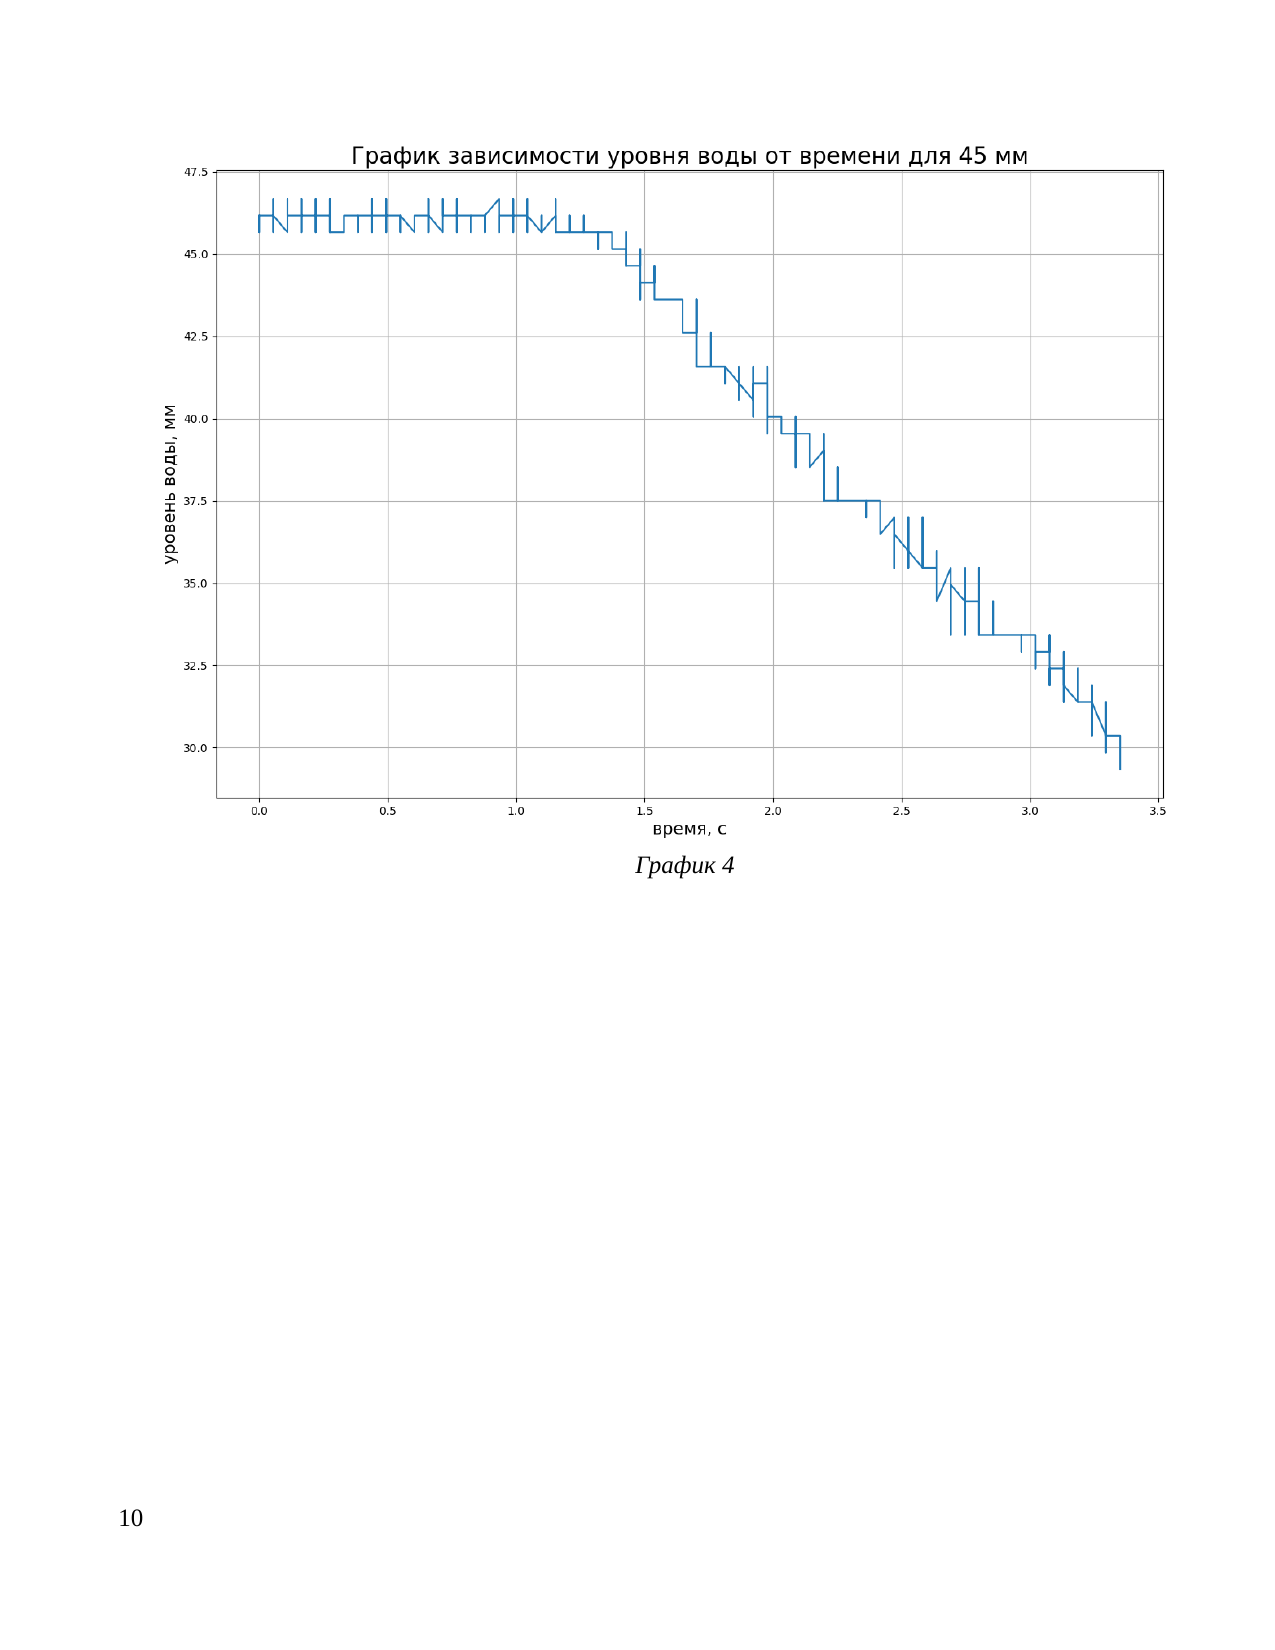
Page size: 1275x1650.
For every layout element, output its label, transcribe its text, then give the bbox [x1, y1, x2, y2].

text График 4 [118, 131, 1214, 879]
picture [146, 130, 1186, 851]
